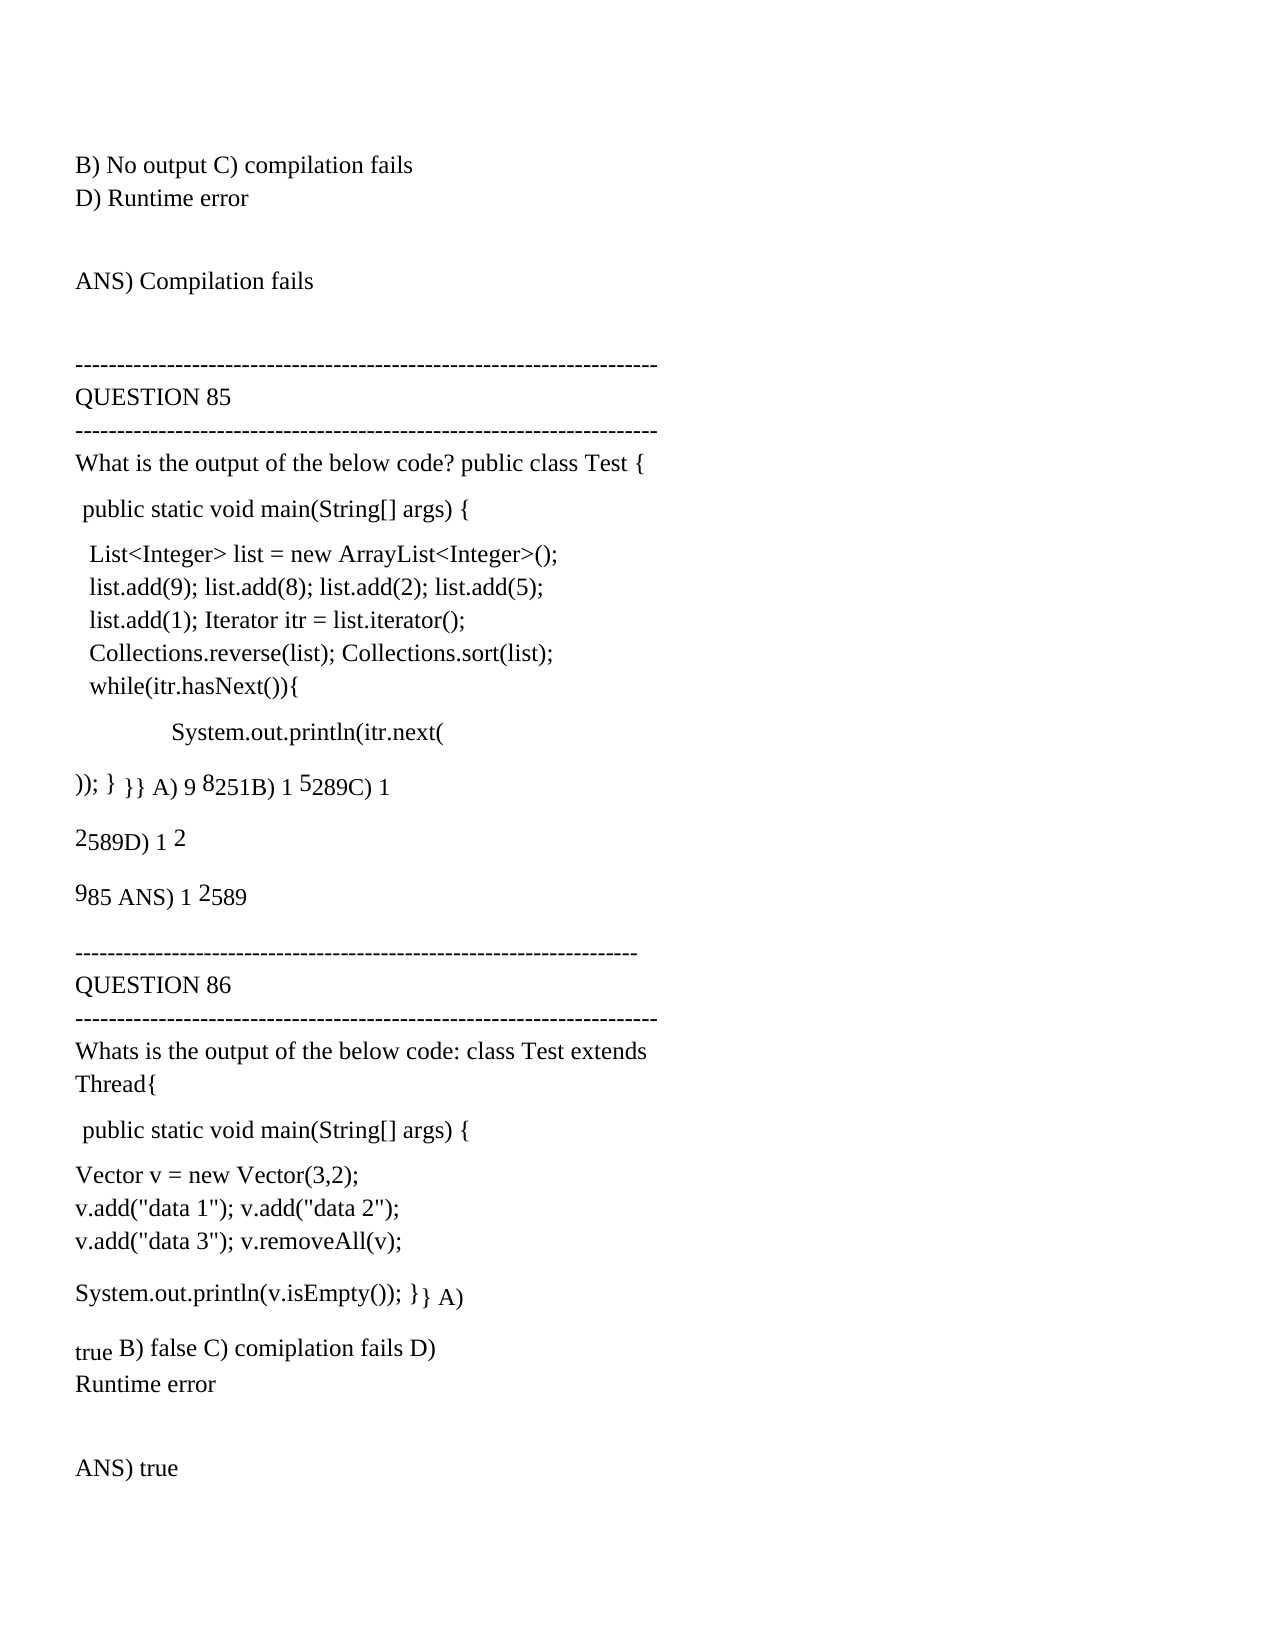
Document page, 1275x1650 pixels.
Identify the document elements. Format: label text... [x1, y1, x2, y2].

text ANS) Compilation fails [75, 266, 361, 295]
text B) No output C) compilation fails [75, 150, 492, 179]
text ANS) true [75, 1453, 221, 1481]
text List<Integer> list = new ArrayList<Integer>(); list.add(9); list.add(8); list.add(2); list.add(5); list.add(1); Iterator itr = list.iterator(); Collections.reverse(list); Collections.sort(list); while(itr.hasNext()){ [89, 539, 618, 700]
text public static void main(String[] args) { [82, 494, 529, 522]
text Vector v = new Vector(3,2); v.add("data 1"); v.add("data 2"); v.add("data 3"); v.removeAll(v); System.out.println(v.isEmpty()); }} A) true B) false C) comiplation fails D) Runtime error [75, 1160, 473, 1398]
text System.out.println(itr.next()); } }} A) 9 8251B) 1 5289C) 1 2589D) 1 2 [75, 717, 447, 856]
text D) Runtime error [75, 183, 297, 212]
text public static void main(String[] args) { [82, 1115, 529, 1143]
text ---------------------------------------------------------------------- QUESTION 85 ---------------------------------------------------------------------- What is the output of the below code? public class Test { [75, 349, 693, 477]
text 985 ANS) 1 2589 ---------------------------------------------------------------------- QUESTION 86 ---------------------------------------------------------------------- Whats is the output of the below code: class Test extends Thread{ [75, 863, 693, 1098]
